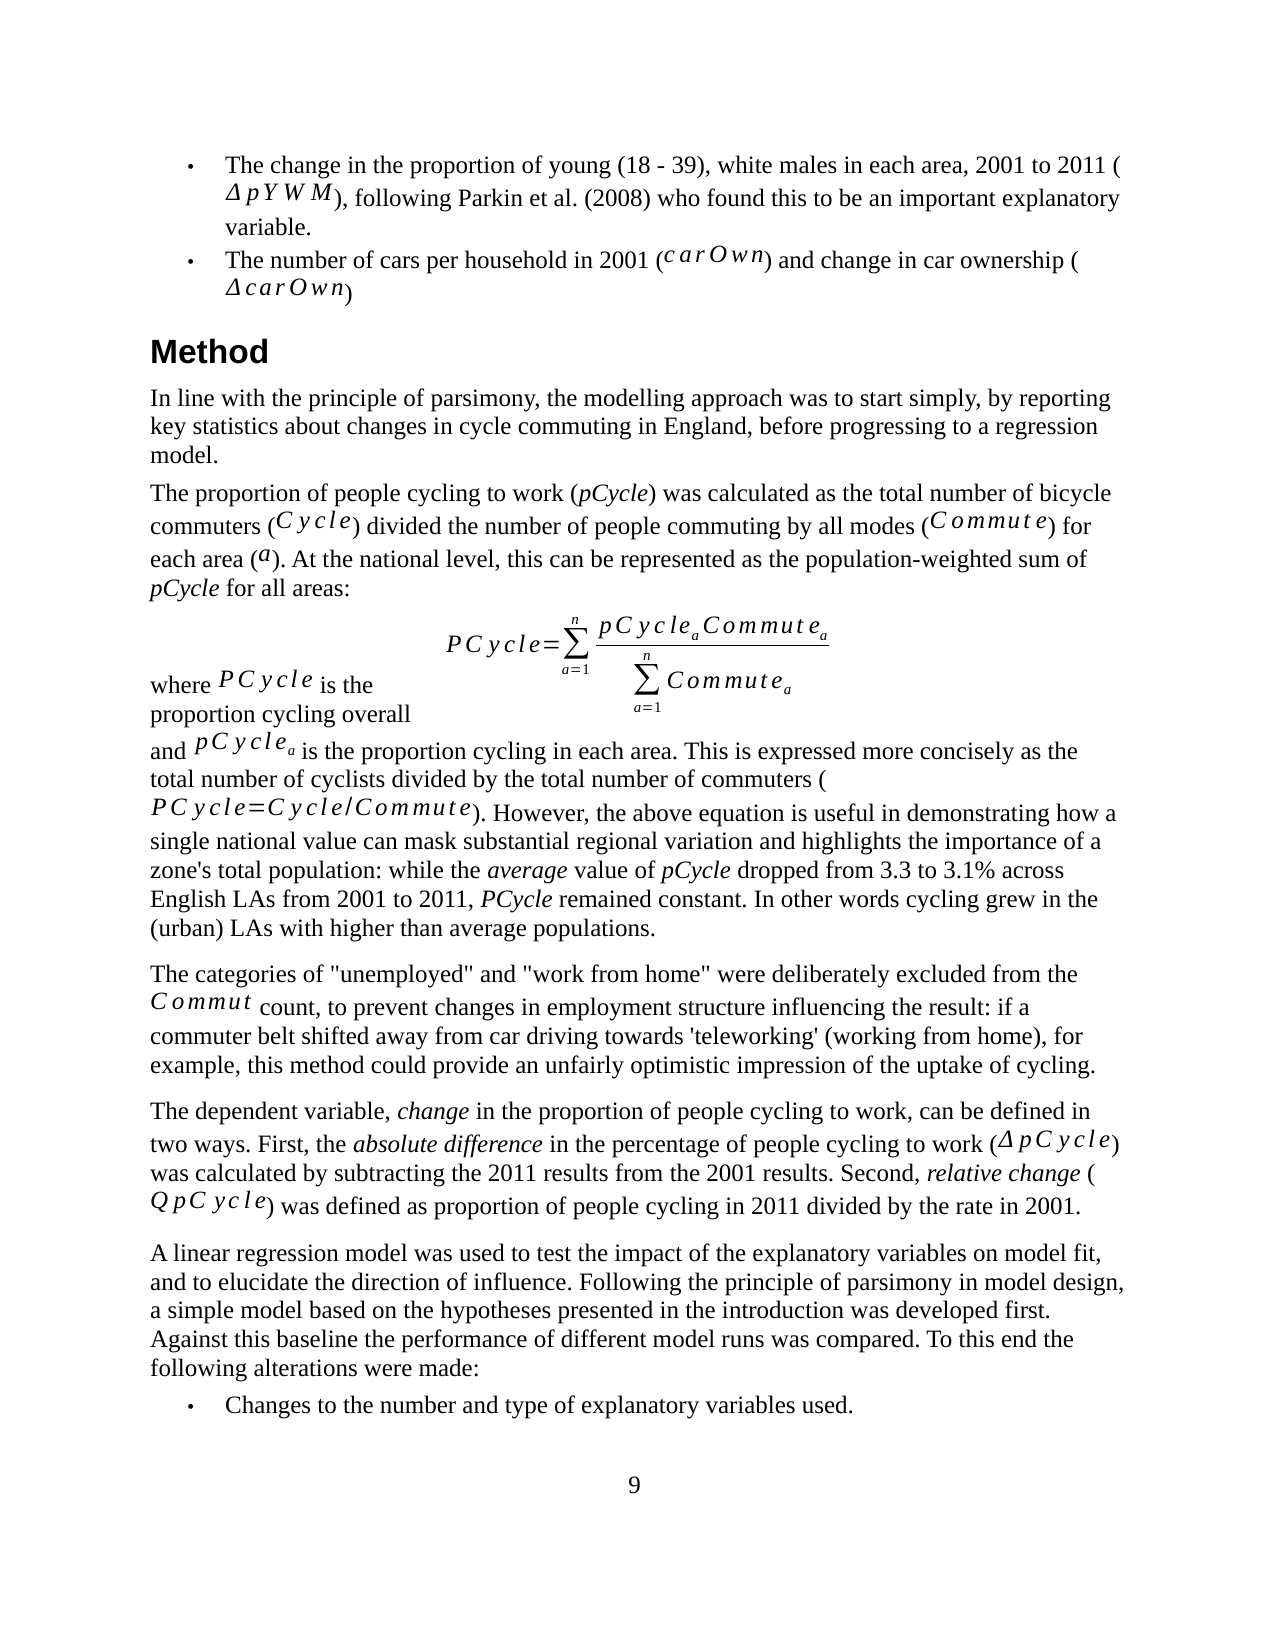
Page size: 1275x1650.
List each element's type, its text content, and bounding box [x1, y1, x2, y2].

list The change in the proportion of young (18 - 39), white males in each area, 2001 to 2011 (), following Parkin et al. (2008) who found this to be an important explanatory variable. [187, 150, 1125, 241]
text In line with the principle of parsimony, the modelling approach was to start simply, by reporting key statistics about changes in cycle commuting in England, before progressing to a regression model. [150, 383, 1125, 469]
text A linear regression model was used to test the impact of the explanatory variables on model fit, and to elucidate the direction of influence. Following the principle of parsimony in model design, a simple model based on the hypotheses presented in the introduction was developed first. Against this baseline the performance of different model runs was compared. To this end the following alterations were made: [150, 1238, 1125, 1382]
text The proportion of people cycling to work (pCycle) was calculated as the total number of bicycle commuters () divided the number of people commuting by all modes () for each area (). At the national level, this can be represented as the population-weighted sum of pCycle for all areas: [150, 478, 1125, 601]
list The number of cars per household in 2001 () and change in car ownership () [187, 241, 1125, 307]
text The categories of "unemployed" and "work from home" were deliberately excluded from the count, to prevent changes in employment structure influencing the result: if a commuter belt shifted away from car driving towards 'teleworking' (working from home), for example, this method could provide an unfairly optimistic impression of the uptake of cycling. [150, 959, 1125, 1078]
text The dependent variable, change in the proportion of people cycling to work, can be defined in two ways. First, the absolute difference in the percentage of people cycling to work () was calculated by subtracting the 2011 results from the 2001 results. Second, relative change () was defined as proportion of people cycling in 2011 divided by the rate in 2001. [150, 1096, 1125, 1220]
text where is the proportion cycling overall and is the proportion cycling in each area. This is expressed more concisely as the total number of cyclists divided by the total number of commuters (). However, the above equation is useful in demonstrating how a single national value can mask substantial regional variation and highlights the importance of a zone's total population: while the average value of pCycle dropped from 3.3 to 3.1% across English LAs from 2001 to 2011, PCycle remained constant. In other words cycling grew in the (urban) LAs with higher than average populations. [150, 666, 1125, 941]
list Changes to the number and type of explanatory variables used. [187, 1391, 1125, 1419]
subtitle Method [150, 332, 1125, 370]
